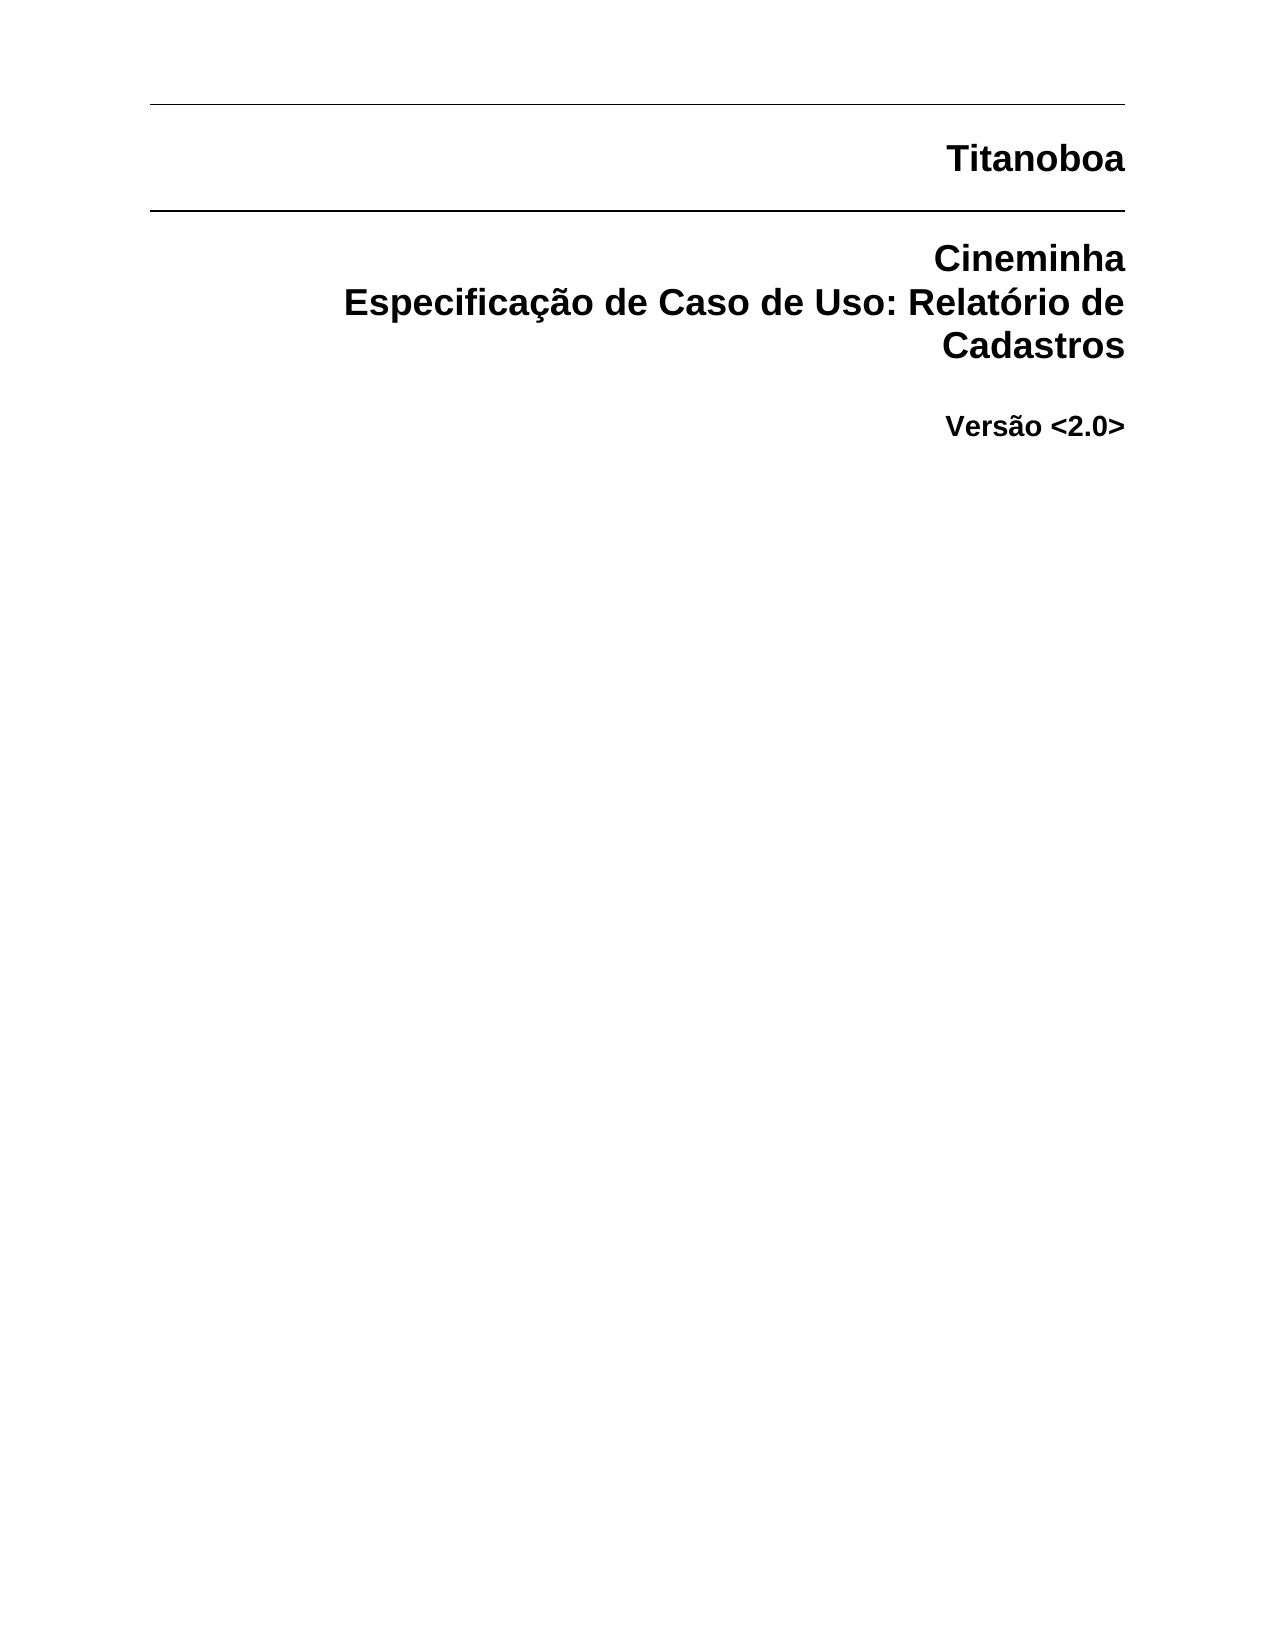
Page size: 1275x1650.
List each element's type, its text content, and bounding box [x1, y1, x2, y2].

text Especificação de Caso de Uso: Relatório de Pedido [150, 280, 1125, 366]
text Limapp [150, 237, 1125, 280]
text Versão <2.0> [150, 409, 1125, 443]
